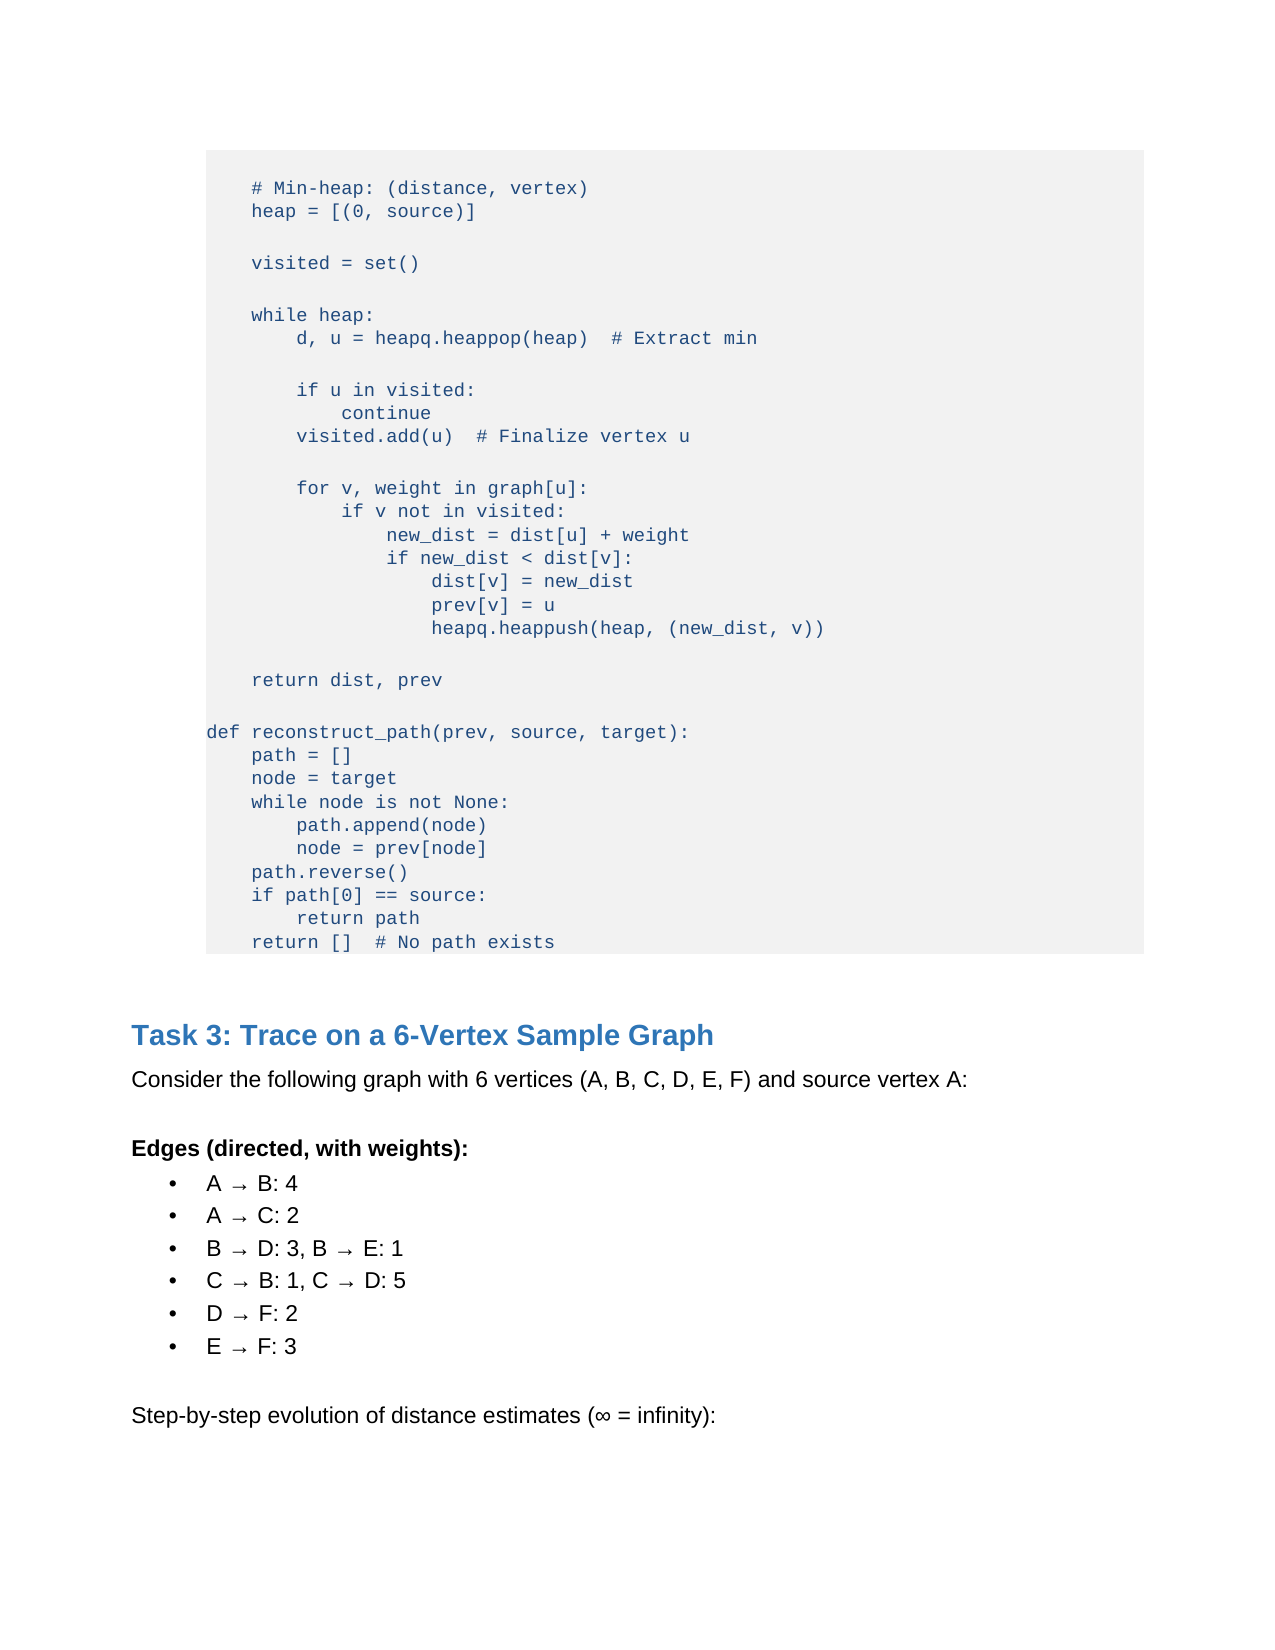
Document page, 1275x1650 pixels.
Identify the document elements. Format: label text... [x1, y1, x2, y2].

text # Min-heap: (distance, vertex) [206, 178, 1144, 200]
list B → D: 3, B → E: 1 [169, 1235, 1144, 1261]
text d, u = heapq.heappop(heap) # Extract min [206, 329, 1144, 350]
text prev[v] = u [206, 596, 1144, 617]
text visited.add(u) # Finalize vertex u [206, 427, 1144, 448]
subtitle Task 3: Trace on a 6-Vertex Sample Graph [131, 1017, 1144, 1051]
list C → B: 1, C → D: 5 [169, 1267, 1144, 1294]
list A → B: 4 [169, 1170, 1144, 1196]
text path = [] [206, 746, 1144, 767]
text heap = [(0, source)] [206, 202, 1144, 223]
text while heap: [206, 305, 1144, 327]
text if u in visited: [206, 380, 1144, 402]
text dist[v] = new_dist [206, 572, 1144, 593]
text Consider the following graph with 6 vertices (A, B, C, D, E, F) and source vertex A: [131, 1066, 1144, 1092]
text if path[0] == source: [206, 886, 1144, 907]
list E → F: 3 [169, 1333, 1144, 1359]
list D → F: 2 [169, 1300, 1144, 1326]
text for v, weight in graph[u]: [206, 479, 1144, 500]
text continue [206, 404, 1144, 425]
text Edges (directed, with weights): [131, 1135, 1144, 1161]
text return path [206, 909, 1144, 930]
text return dist, prev [206, 671, 1144, 692]
text path.reverse() [206, 862, 1144, 884]
text Step-by-step evolution of distance estimates (∞ = infinity): [131, 1402, 1144, 1428]
text while node is not None: [206, 792, 1144, 814]
list A → C: 2 [169, 1202, 1144, 1229]
text new_dist = dist[u] + weight [206, 526, 1144, 547]
text def reconstruct_path(prev, source, target): [206, 722, 1144, 744]
text if new_dist < dist[v]: [206, 549, 1144, 570]
text return [] # No path exists [206, 932, 1144, 954]
text node = prev[node] [206, 839, 1144, 860]
text if v not in visited: [206, 502, 1144, 523]
text visited = set() [206, 253, 1144, 275]
text node = target [206, 769, 1144, 790]
text heapq.heappush(heap, (new_dist, v)) [206, 619, 1144, 640]
text path.append(node) [206, 816, 1144, 837]
